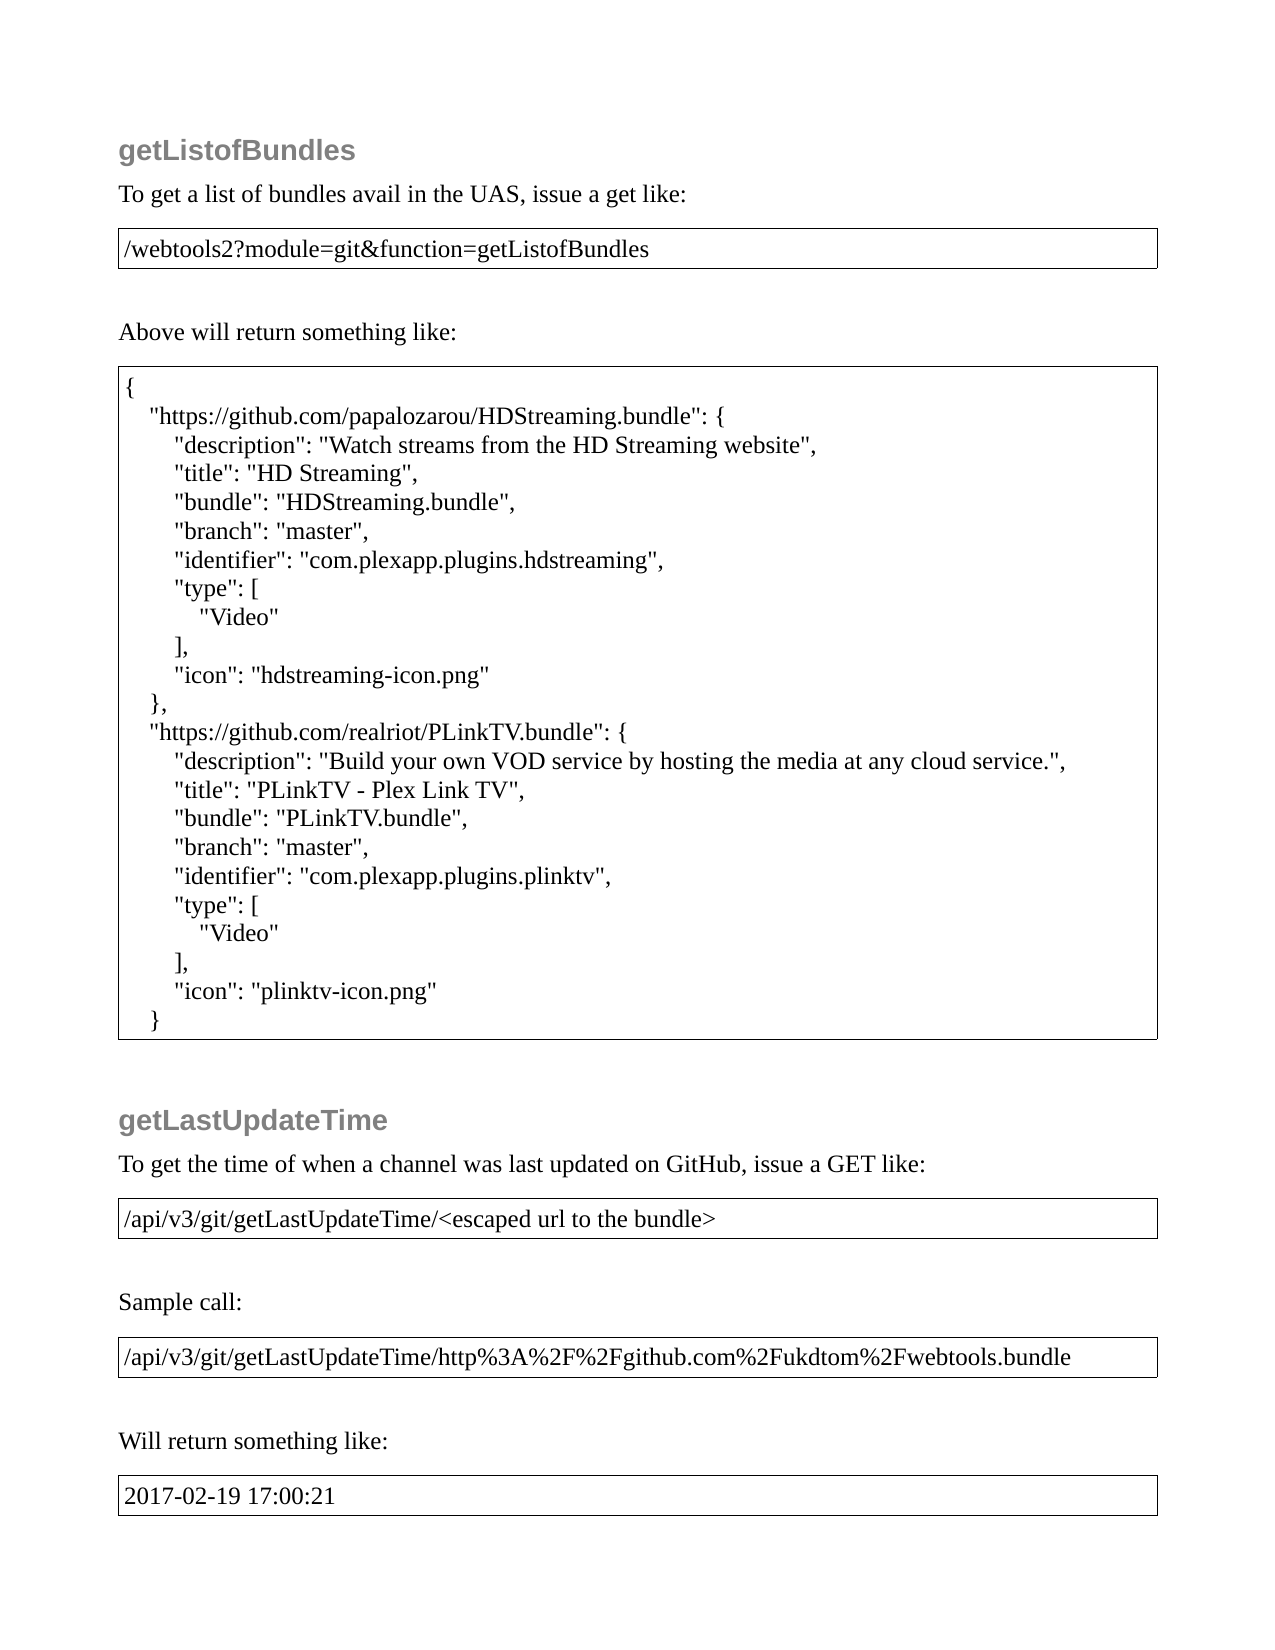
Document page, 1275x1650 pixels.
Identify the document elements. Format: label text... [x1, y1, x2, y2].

table_header /api/v3/git/getLastUpdateTime/<escaped url to the bundle> [119, 1199, 1157, 1238]
text To get the time of when a channel was last updated on GitHub, issue a GET like: [118, 1149, 1157, 1178]
text Will return something like: [118, 1426, 1157, 1455]
text Sample call: [118, 1287, 1157, 1316]
table_header /webtools2?module=git&function=getListofBundles [119, 229, 1157, 268]
subtitle getListofBundles [118, 133, 1157, 166]
subtitle getLastUpdateTime [118, 1103, 1157, 1136]
table_header { "https://github.com/papalozarou/HDStreaming.bundle": { "description": "Watch streams from the HD Streaming website", "title": "HD Streaming", "bundle": "HDStreaming.bundle", "branch": "master", "identifier": "com.plexapp.plugins.hdstreaming", "type": [ "Video" ], "icon": "hdstreaming-icon.png" }, "https://github.com/realriot/PLinkTV.bundle": { "description": "Build your own VOD service by hosting the media at any cloud service.", "title": "PLinkTV - Plex Link TV", "bundle": "PLinkTV.bundle", "branch": "master", "identifier": "com.plexapp.plugins.plinktv", "type": [ "Video" ], "icon": "plinktv-icon.png" } [119, 367, 1157, 1039]
table_header 2017-02-19 17:00:21 [119, 1476, 1157, 1515]
text Above will return something like: [118, 317, 1157, 346]
text To get a list of bundles avail in the UAS, issue a get like: [118, 179, 1157, 207]
table_header /api/v3/git/getLastUpdateTime/http%3A%2F%2Fgithub.com%2Fukdtom%2Fwebtools.bundle [119, 1338, 1157, 1377]
